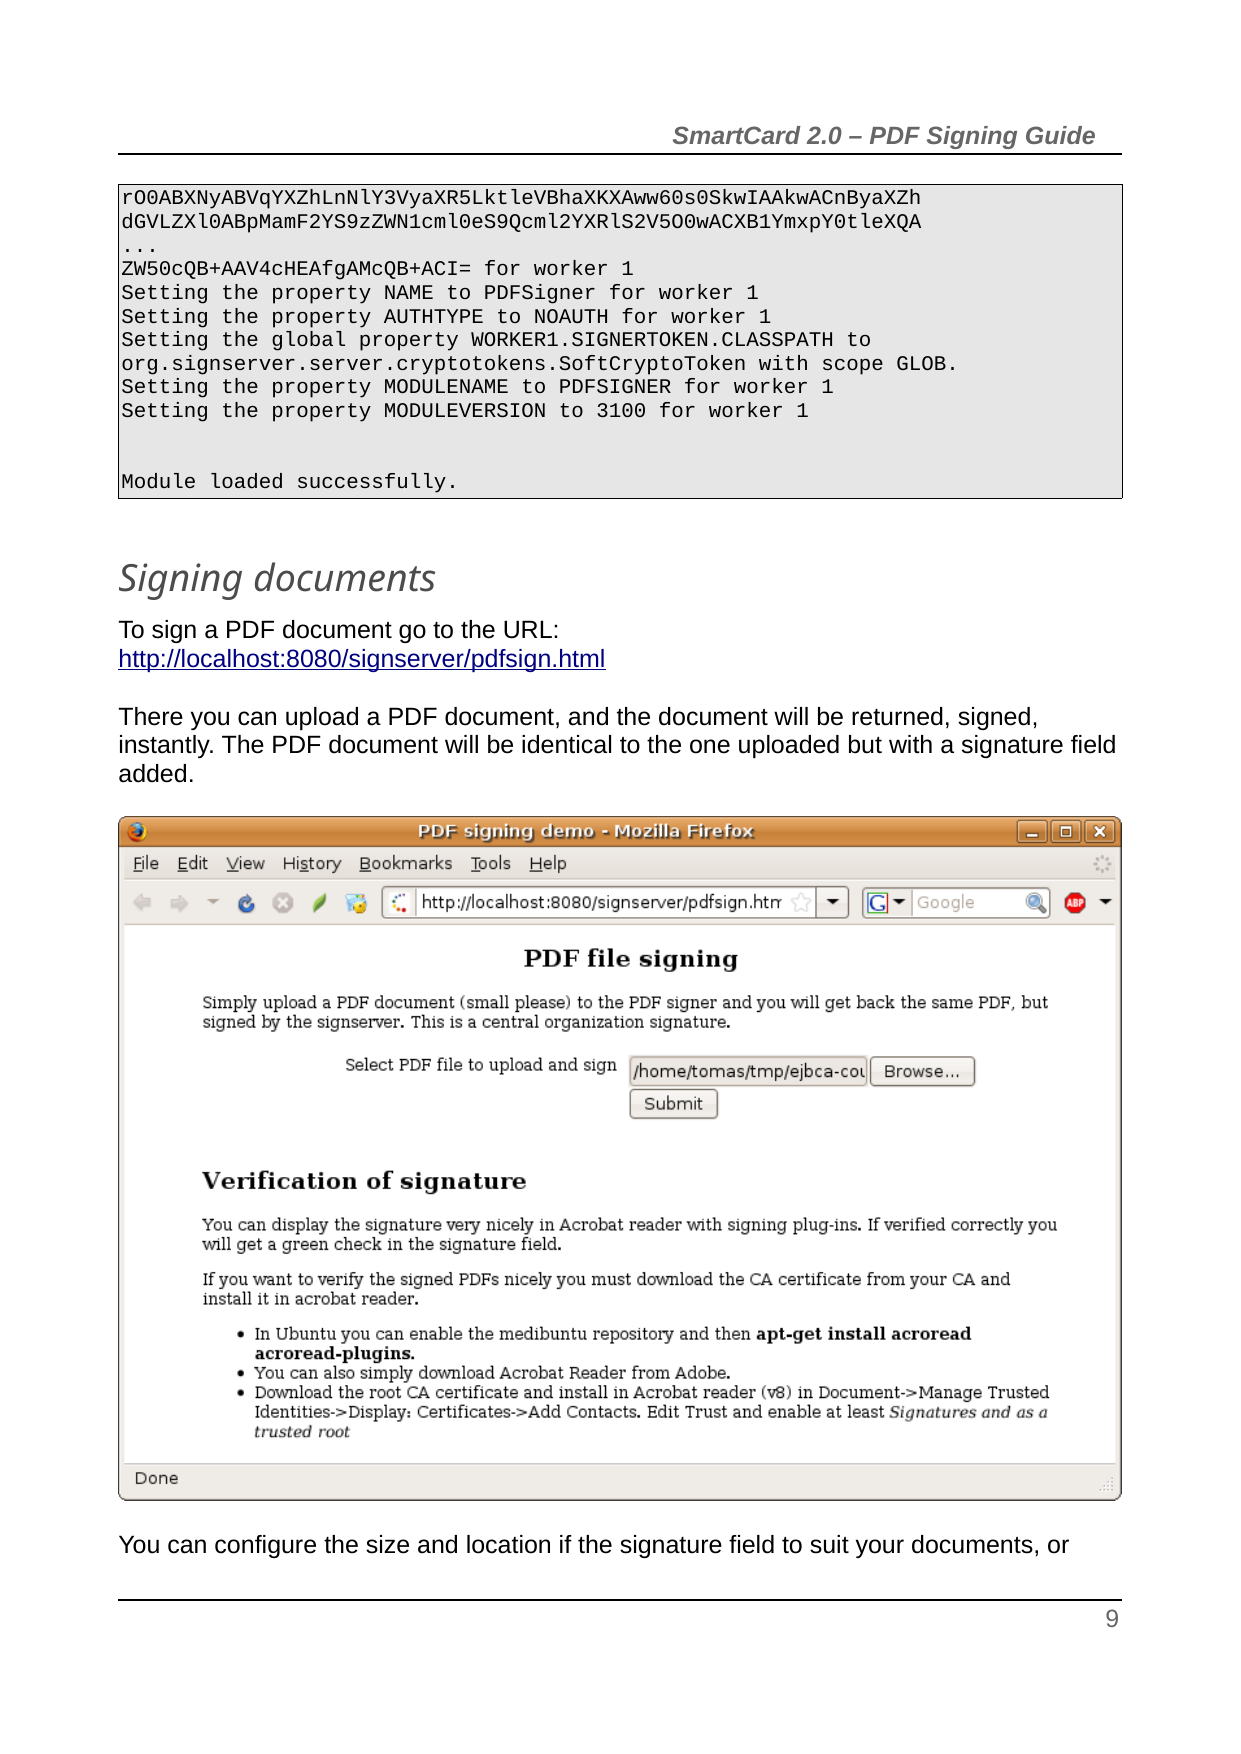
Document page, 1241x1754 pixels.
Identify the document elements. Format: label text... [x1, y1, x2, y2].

text Setting the property MODULENAME to PDFSIGNER for worker 1 [119, 373, 1122, 397]
text ZW50cQB+AAV4cHEAfgAMcQB+ACI= for worker 1 [119, 255, 1122, 279]
text To sign a PDF document go to the URL: [118, 615, 1122, 644]
text Setting the property AUTHTYPE to NOAUTH for worker 1 [119, 302, 1122, 326]
text Module loaded successfully. [119, 468, 1122, 498]
subtitle Signing documents [118, 552, 1122, 603]
text dGVLZXl0ABpMamF2YS9zZWN1cml0eS9Qcml2YXRlS2V5O0wACXB1YmxpY0tleXQA [119, 208, 1122, 232]
picture [118, 816, 1122, 1501]
text http://localhost:8080/signserver/pdfsign.html [118, 644, 1122, 673]
text ... [119, 232, 1122, 255]
text Setting the global property WORKER1.SIGNERTOKEN.CLASSPATH to org.signserver.server.cryptotokens.SoftCryptoToken with scope GLOB. [119, 326, 1122, 373]
text Setting the property NAME to PDFSigner for worker 1 [119, 279, 1122, 302]
text Setting the property MODULEVERSION to 3100 for worker 1 [119, 397, 1122, 421]
text You can configure the size and location if the signature field to suit your documents, or [118, 1529, 1122, 1558]
text There you can upload a PDF document, and the document will be returned, signed, instantly. The PDF document will be identical to the one uploaded but with a signature field added. [118, 701, 1122, 788]
text rO0ABXNyABVqYXZhLnNlY3VyaXR5LktleVBhaXKXAww60s0SkwIAAkwACnByaXZh [119, 185, 1122, 208]
